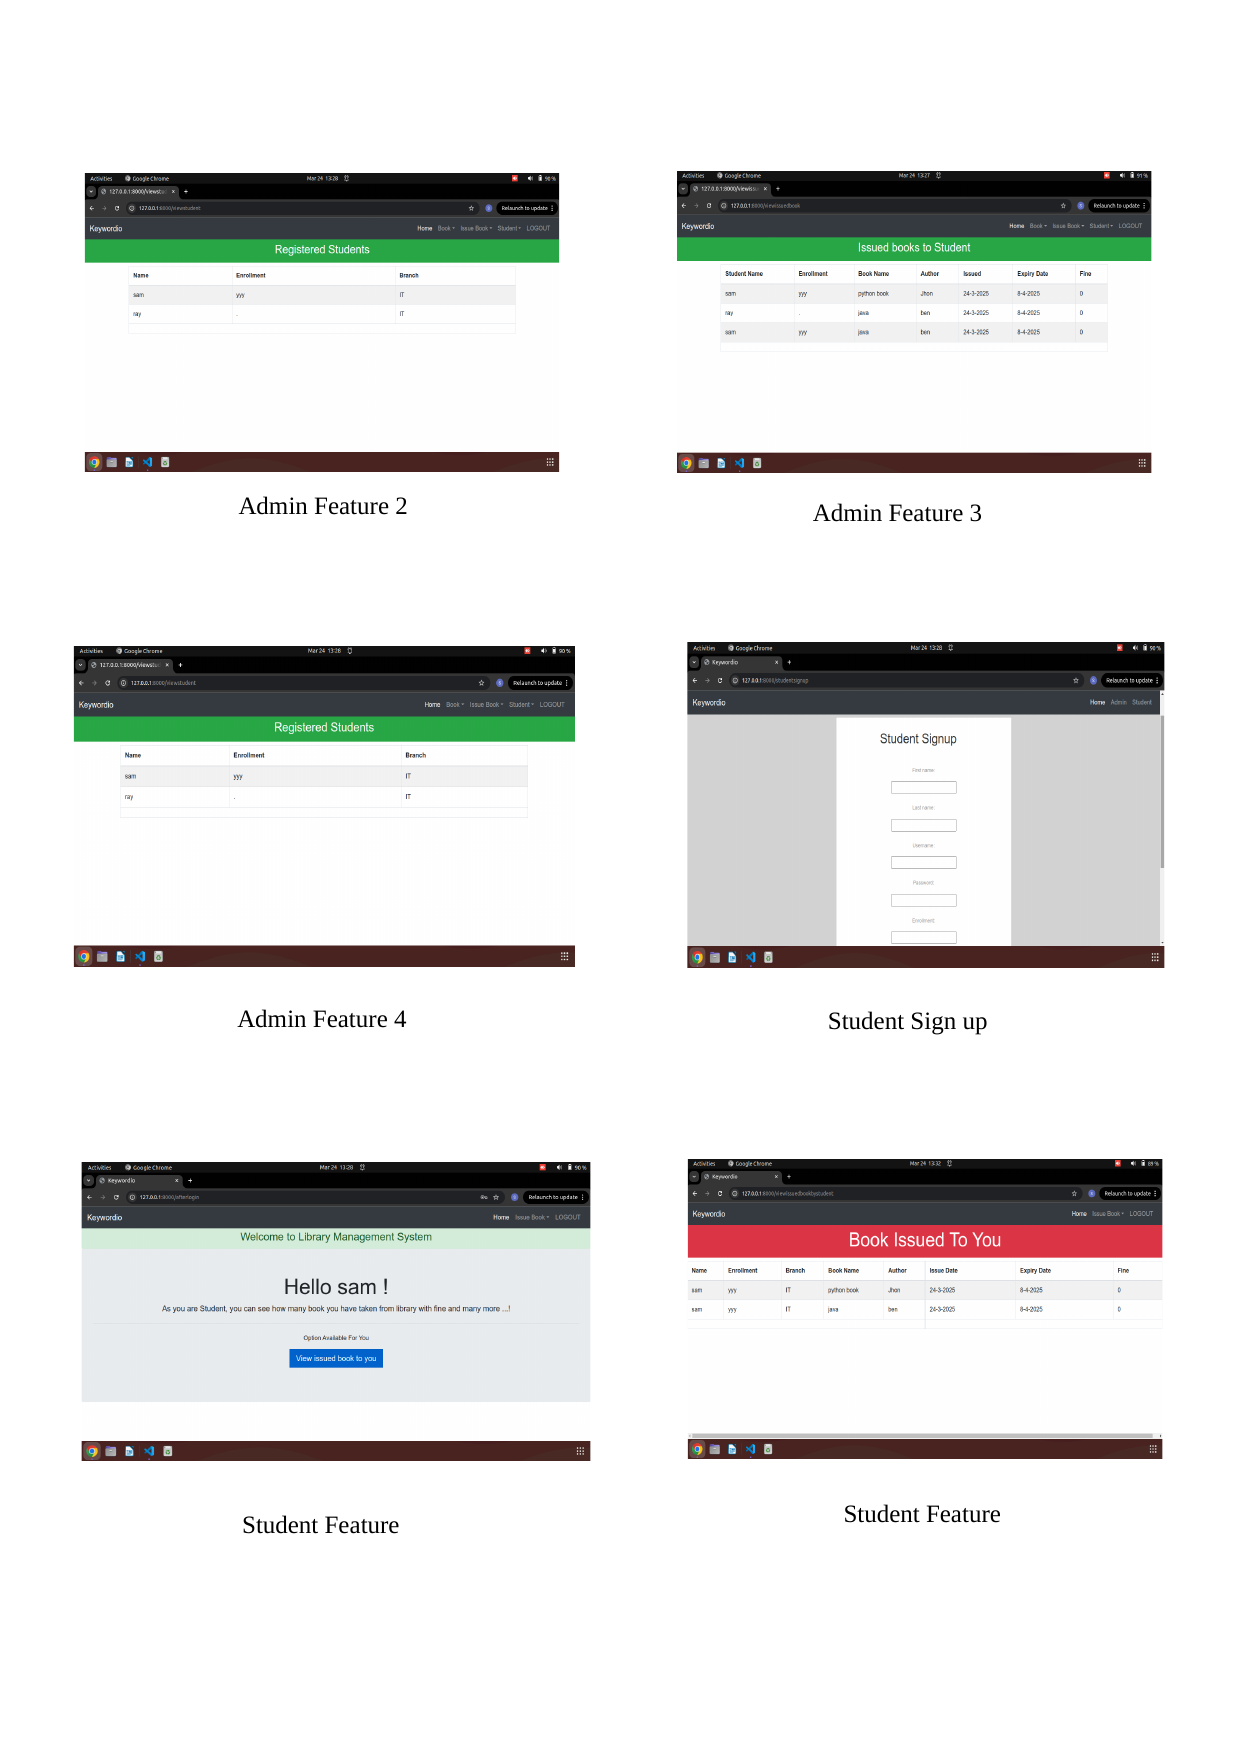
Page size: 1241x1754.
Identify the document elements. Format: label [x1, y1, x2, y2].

picture [687, 1159, 1163, 1459]
picture [81, 1162, 591, 1461]
picture [84, 173, 560, 472]
picture [73, 646, 575, 967]
picture [677, 171, 1152, 473]
picture [687, 642, 1165, 968]
